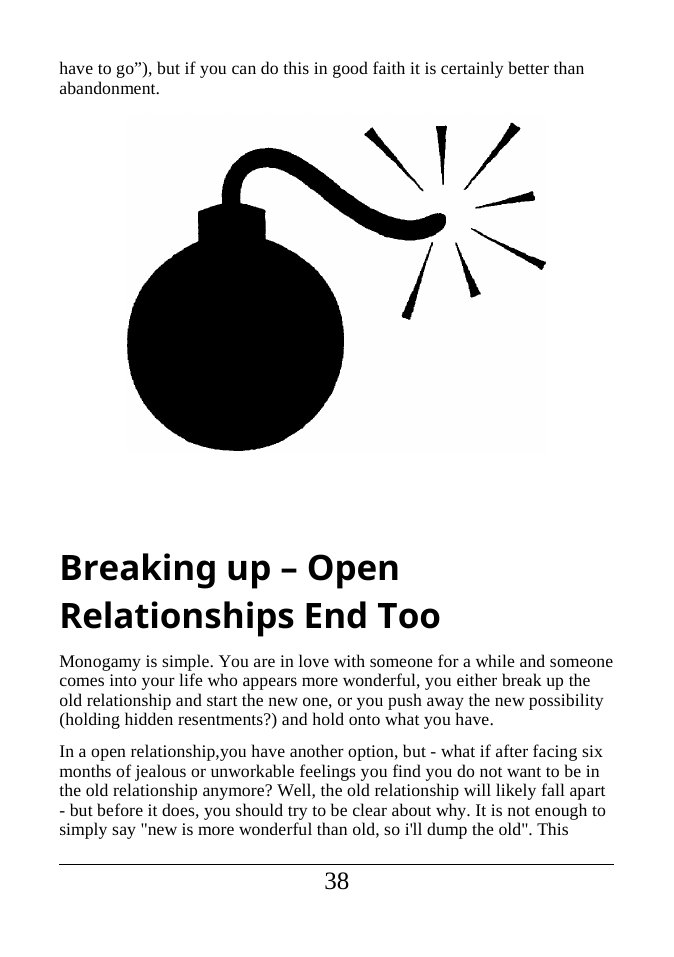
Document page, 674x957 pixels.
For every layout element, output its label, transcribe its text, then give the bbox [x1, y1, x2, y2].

text In a open relationship,you have another option, but - what if after facing six months of jealous or unworkable feelings you find you do not want to be in the old relationship anymore? Well, the old relationship will likely fall apart - but before it does, you should try to be clear about why. It is not enough to simply say "new is more wonderful than old, so i'll dump the old". This [59, 742, 614, 839]
subtitle Breaking up – Open Relationships End Too [59, 543, 614, 639]
text Monogamy is simple. You are in love with someone for a while and someone comes into your life who appears more wonderful, you either break up the old relationship and start the new one, or you push away the new possibility (holding hidden resentments?) and hold onto what you have. [59, 652, 614, 729]
picture [125, 114, 548, 453]
text have to go”), but if you can do this in good faith it is certainly better than abandonment. [59, 59, 614, 98]
